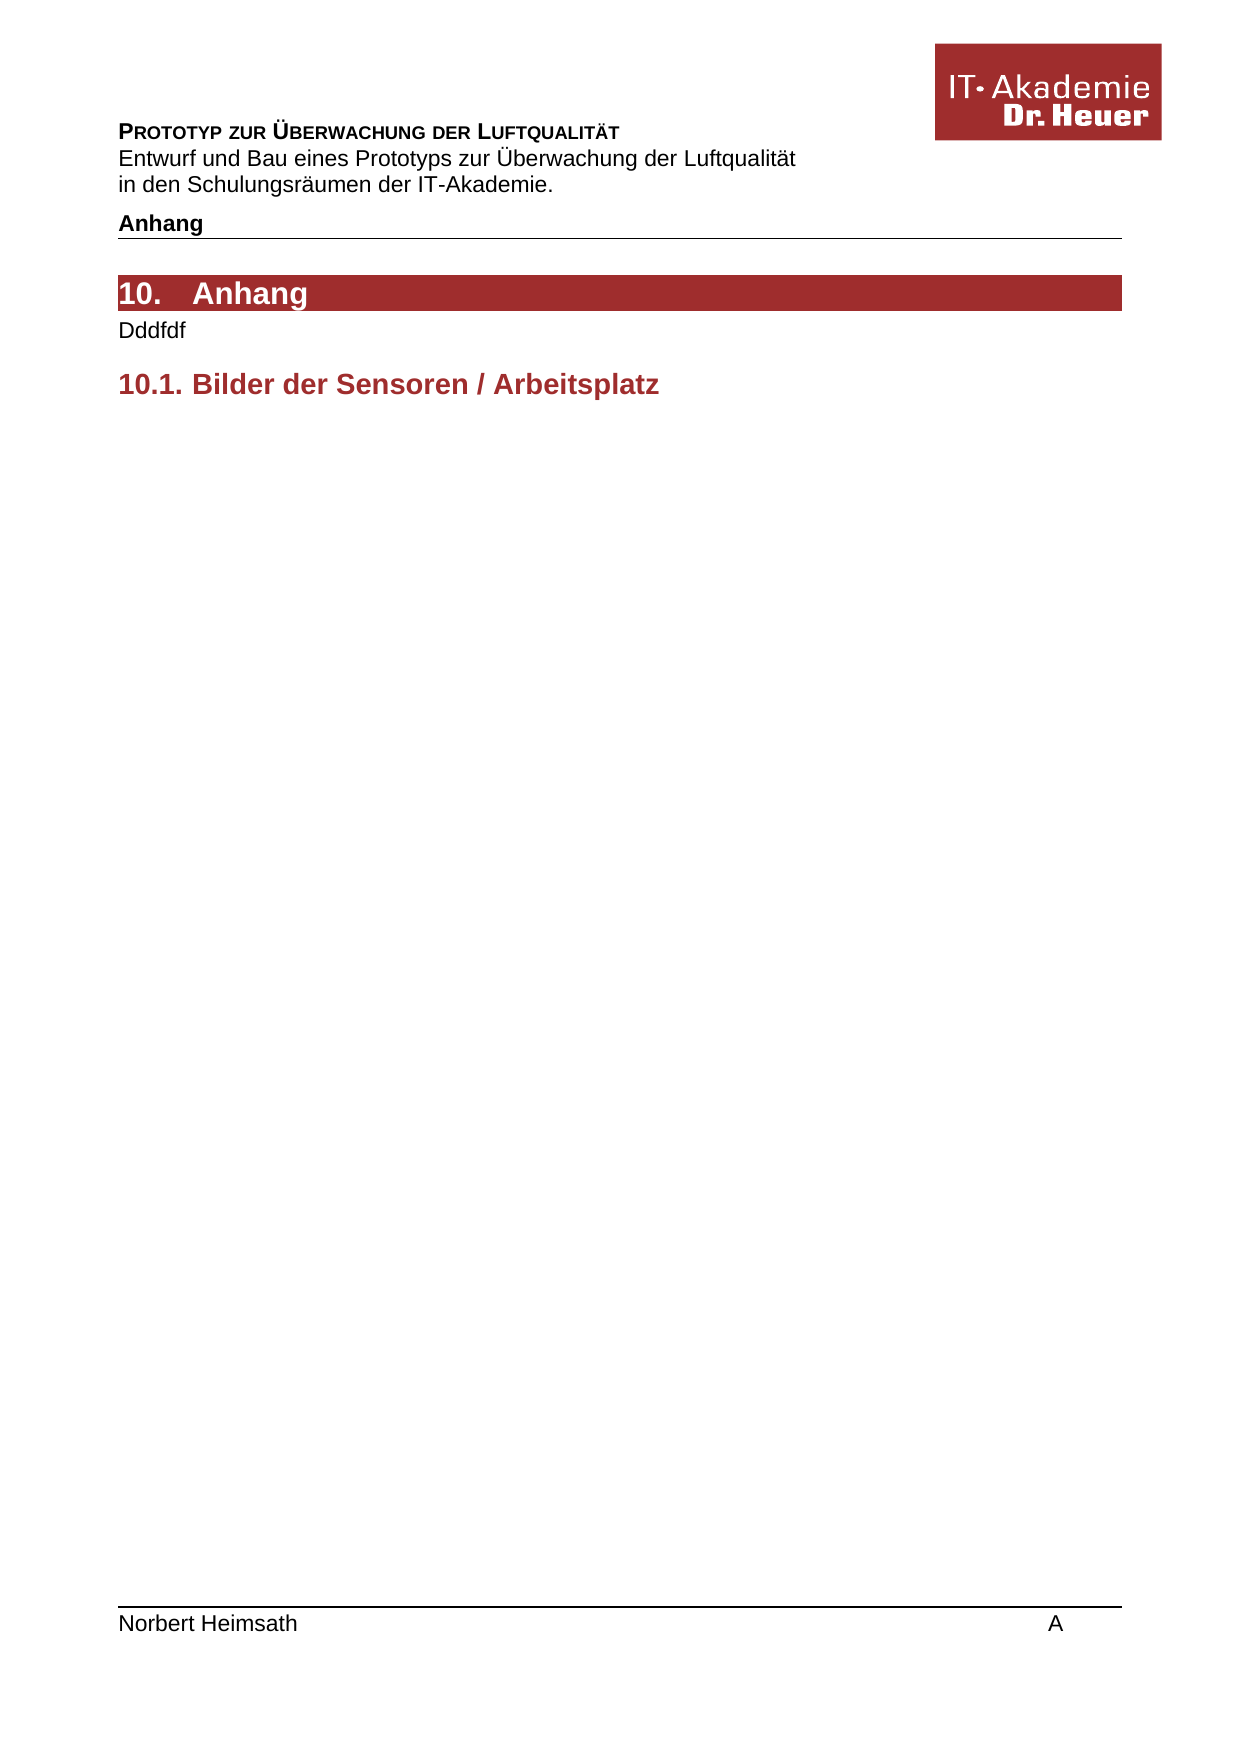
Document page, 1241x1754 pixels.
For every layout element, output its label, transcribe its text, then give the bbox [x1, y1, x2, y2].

text Dddfdf [118, 317, 1122, 344]
subtitle Bilder der Sensoren / Arbeitsplatz [118, 367, 1122, 401]
subtitle Anhang [118, 275, 1122, 311]
